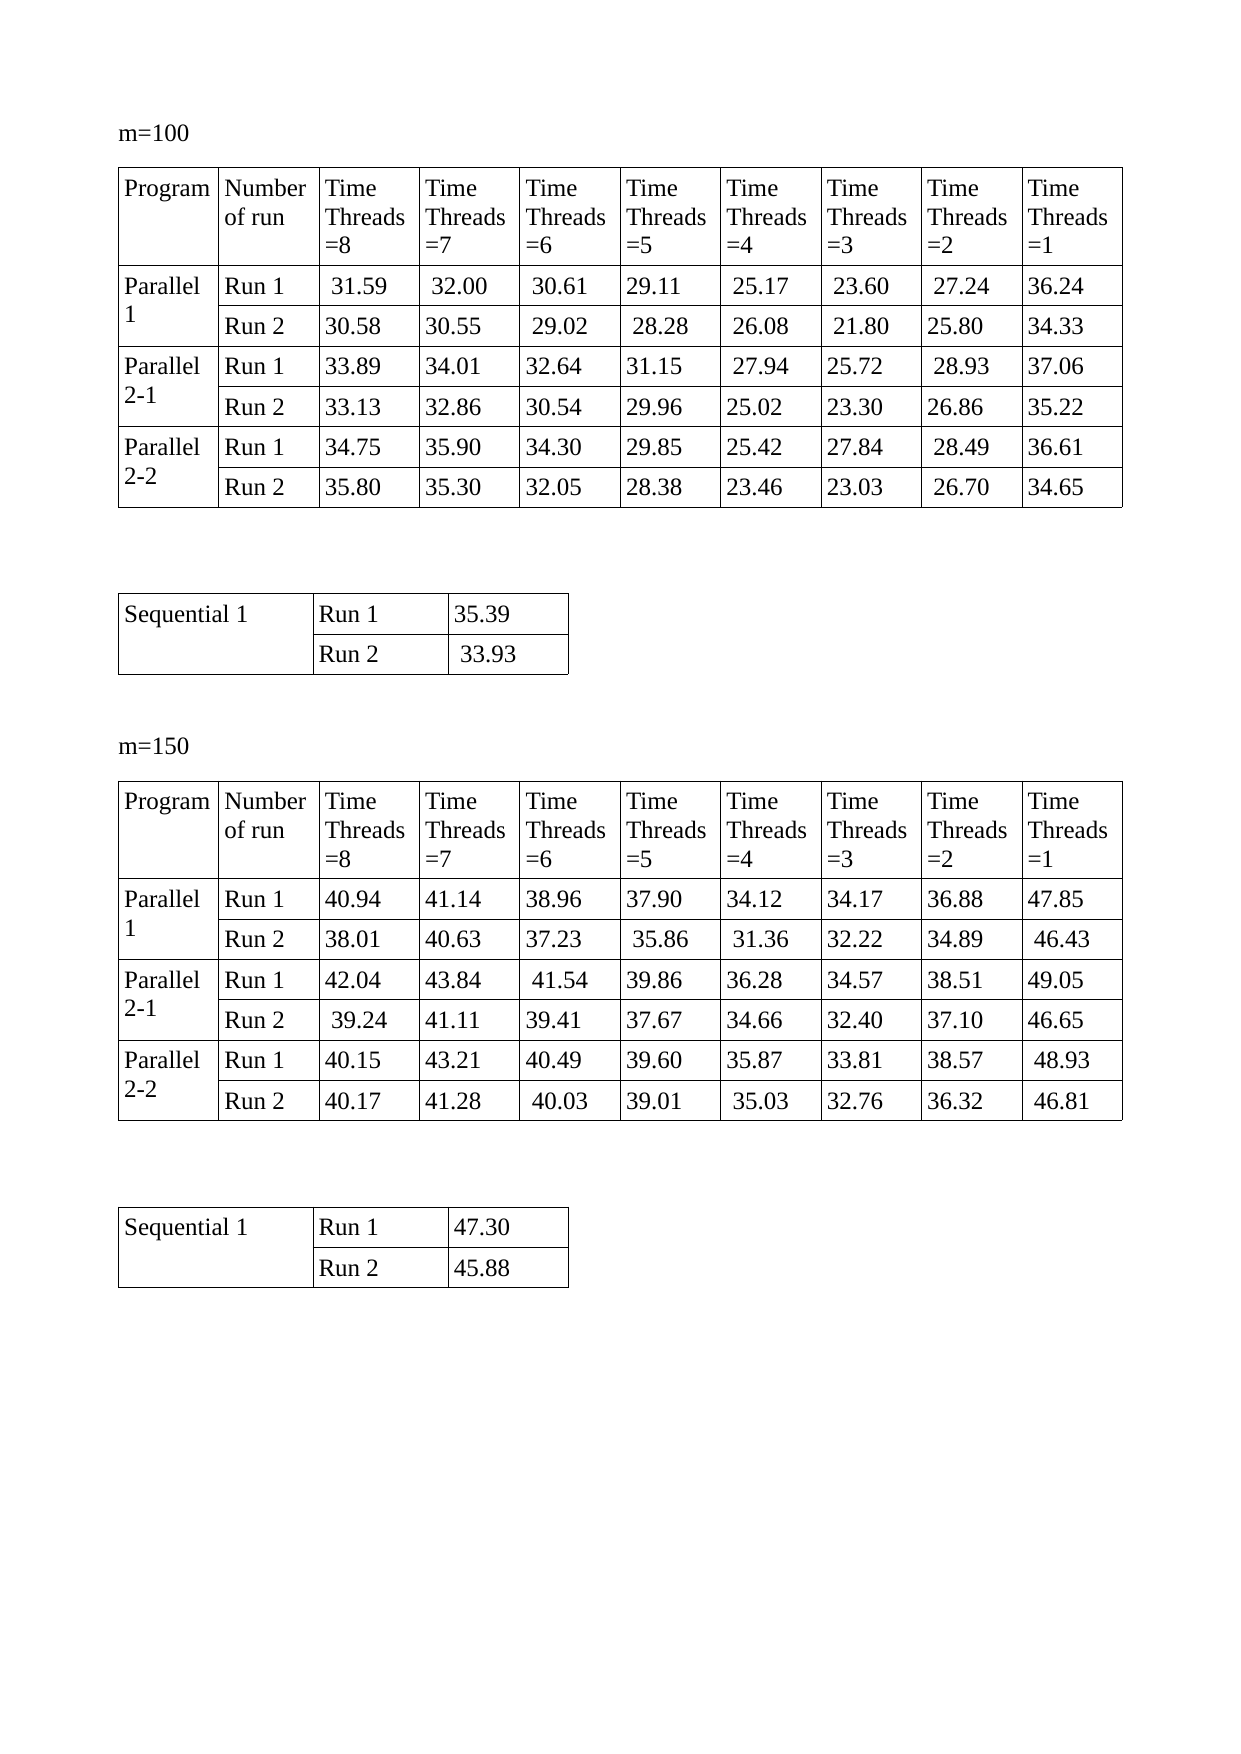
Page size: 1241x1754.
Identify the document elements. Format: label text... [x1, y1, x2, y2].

table_cell 28.28 [621, 306, 720, 346]
table_cell 45.88 [449, 1248, 568, 1287]
table_cell 41.14 [420, 879, 519, 919]
table_cell 35.86 [621, 920, 720, 959]
table_header Time Threads=7 [420, 168, 519, 265]
table_cell 36.32 [922, 1081, 1022, 1120]
table_cell Run 2 [314, 635, 448, 674]
table_cell 30.58 [320, 306, 419, 346]
table_cell 29.11 [621, 266, 720, 305]
table_header Time Threads=5 [621, 782, 720, 878]
table_header Time Threads=7 [420, 782, 519, 878]
table_cell 39.41 [520, 1000, 620, 1039]
table_header Time Threads=1 [1023, 168, 1122, 265]
table_cell 35.80 [320, 468, 419, 507]
table_cell 33.93 [449, 635, 568, 674]
table_cell Run 1 [219, 347, 319, 386]
table_cell Parallel 1 [119, 879, 218, 959]
table_header Time Threads=4 [721, 168, 821, 265]
table_cell 25.17 [721, 266, 821, 305]
table_cell 40.49 [520, 1041, 620, 1080]
table_cell Run 2 [219, 468, 319, 507]
table_cell 49.05 [1023, 960, 1122, 999]
table_cell 43.21 [420, 1041, 519, 1080]
table_cell 26.08 [721, 306, 821, 346]
table_header Time Threads=5 [621, 168, 720, 265]
table_cell 37.10 [922, 1000, 1022, 1039]
table_cell 46.43 [1023, 920, 1122, 959]
text m=100 [118, 118, 1122, 147]
table_cell 38.01 [320, 920, 419, 959]
table_cell 33.89 [320, 347, 419, 386]
table_header Run 1 [314, 594, 448, 633]
table_cell 47.85 [1023, 879, 1122, 919]
table_cell 39.60 [621, 1041, 720, 1080]
table_header Time Threads=6 [520, 168, 620, 265]
table_cell 34.75 [320, 427, 419, 467]
table_header Time Threads=8 [320, 168, 419, 265]
table_cell 31.15 [621, 347, 720, 386]
table_cell Parallel 2-1 [119, 960, 218, 1039]
table_cell 34.57 [822, 960, 921, 999]
table_cell 34.01 [420, 347, 519, 386]
table_cell 34.30 [520, 427, 620, 467]
table_cell Run 2 [219, 920, 319, 959]
table_cell Parallel 2-2 [119, 1041, 218, 1120]
table_cell 40.17 [320, 1081, 419, 1120]
table_cell Run 1 [219, 427, 319, 467]
table_header Time Threads=2 [922, 168, 1022, 265]
table_cell 36.24 [1023, 266, 1122, 305]
table_cell 29.96 [621, 387, 720, 426]
table_cell 38.51 [922, 960, 1022, 999]
table_cell 25.80 [922, 306, 1022, 346]
table_cell 46.81 [1023, 1081, 1122, 1120]
table_header Time Threads=2 [922, 782, 1022, 878]
table_header 47.30 [449, 1208, 568, 1247]
table_header Time Threads=3 [822, 168, 921, 265]
table_cell 25.72 [822, 347, 921, 386]
table_cell 37.23 [520, 920, 620, 959]
table_cell 37.06 [1023, 347, 1122, 386]
table_header Sequential 1 [119, 594, 313, 674]
table_cell 27.24 [922, 266, 1022, 305]
table_cell 23.60 [822, 266, 921, 305]
table_cell 35.90 [420, 427, 519, 467]
table_cell 34.89 [922, 920, 1022, 959]
table_cell 23.03 [822, 468, 921, 507]
table_cell Run 1 [219, 879, 319, 919]
table_cell 28.93 [922, 347, 1022, 386]
table_cell Run 2 [219, 306, 319, 346]
table_cell 35.87 [721, 1041, 821, 1080]
table_cell 46.65 [1023, 1000, 1122, 1039]
table_cell Run 1 [219, 960, 319, 999]
table_header Time Threads=4 [721, 782, 821, 878]
table_cell Parallel 2-1 [119, 347, 218, 426]
table_cell 41.54 [520, 960, 620, 999]
table_cell Run 2 [219, 1081, 319, 1120]
table_cell 27.84 [822, 427, 921, 467]
table_header Program [119, 168, 218, 265]
table_cell 41.11 [420, 1000, 519, 1039]
table_cell 48.93 [1023, 1041, 1122, 1080]
table_cell 32.86 [420, 387, 519, 426]
table_cell 29.02 [520, 306, 620, 346]
table_header Number of run [219, 782, 319, 878]
table_cell 32.00 [420, 266, 519, 305]
table_cell 40.63 [420, 920, 519, 959]
table_cell 30.54 [520, 387, 620, 426]
table_header Run 1 [314, 1208, 448, 1247]
table_cell 28.49 [922, 427, 1022, 467]
table_cell 30.55 [420, 306, 519, 346]
table_cell 30.61 [520, 266, 620, 305]
table_header Time Threads=6 [520, 782, 620, 878]
table_cell 36.28 [721, 960, 821, 999]
table_cell 36.88 [922, 879, 1022, 919]
table_cell Run 1 [219, 1041, 319, 1080]
table_cell 21.80 [822, 306, 921, 346]
table_cell 40.94 [320, 879, 419, 919]
table_cell 39.01 [621, 1081, 720, 1120]
table_cell 31.36 [721, 920, 821, 959]
table_header Time Threads=1 [1023, 782, 1122, 878]
text m=150 [118, 731, 1122, 760]
table_cell 26.70 [922, 468, 1022, 507]
table_cell 40.15 [320, 1041, 419, 1080]
table_cell 39.86 [621, 960, 720, 999]
table_cell 34.12 [721, 879, 821, 919]
table_cell 34.65 [1023, 468, 1122, 507]
table_cell 33.81 [822, 1041, 921, 1080]
table_cell 32.64 [520, 347, 620, 386]
table_header Program [119, 782, 218, 878]
table_cell Parallel 1 [119, 266, 218, 346]
table_header Sequential 1 [119, 1208, 313, 1287]
table_cell 43.84 [420, 960, 519, 999]
table_cell 27.94 [721, 347, 821, 386]
table_cell 35.03 [721, 1081, 821, 1120]
table_cell Run 1 [219, 266, 319, 305]
table_cell 40.03 [520, 1081, 620, 1120]
table_cell 28.38 [621, 468, 720, 507]
table_header Number of run [219, 168, 319, 265]
table_cell Run 2 [219, 1000, 319, 1039]
table_cell 25.42 [721, 427, 821, 467]
table_cell 34.33 [1023, 306, 1122, 346]
table_cell 34.66 [721, 1000, 821, 1039]
table_cell 36.61 [1023, 427, 1122, 467]
table_cell 35.22 [1023, 387, 1122, 426]
table_cell 32.76 [822, 1081, 921, 1120]
table_cell 34.17 [822, 879, 921, 919]
table_cell 23.30 [822, 387, 921, 426]
table_cell 33.13 [320, 387, 419, 426]
table_cell 37.90 [621, 879, 720, 919]
table_cell 42.04 [320, 960, 419, 999]
table_cell 32.40 [822, 1000, 921, 1039]
table_header 35.39 [449, 594, 568, 633]
table_cell Run 2 [314, 1248, 448, 1287]
table_cell 31.59 [320, 266, 419, 305]
table_cell 25.02 [721, 387, 821, 426]
table_cell 32.05 [520, 468, 620, 507]
table_cell 35.30 [420, 468, 519, 507]
table_cell 32.22 [822, 920, 921, 959]
table_header Time Threads=8 [320, 782, 419, 878]
table_cell 38.57 [922, 1041, 1022, 1080]
table_cell 23.46 [721, 468, 821, 507]
table_cell 26.86 [922, 387, 1022, 426]
table_cell 41.28 [420, 1081, 519, 1120]
table_cell 39.24 [320, 1000, 419, 1039]
table_header Time Threads=3 [822, 782, 921, 878]
table_cell 29.85 [621, 427, 720, 467]
table_cell Run 2 [219, 387, 319, 426]
table_cell 37.67 [621, 1000, 720, 1039]
table_cell 38.96 [520, 879, 620, 919]
table_cell Parallel 2-2 [119, 427, 218, 507]
